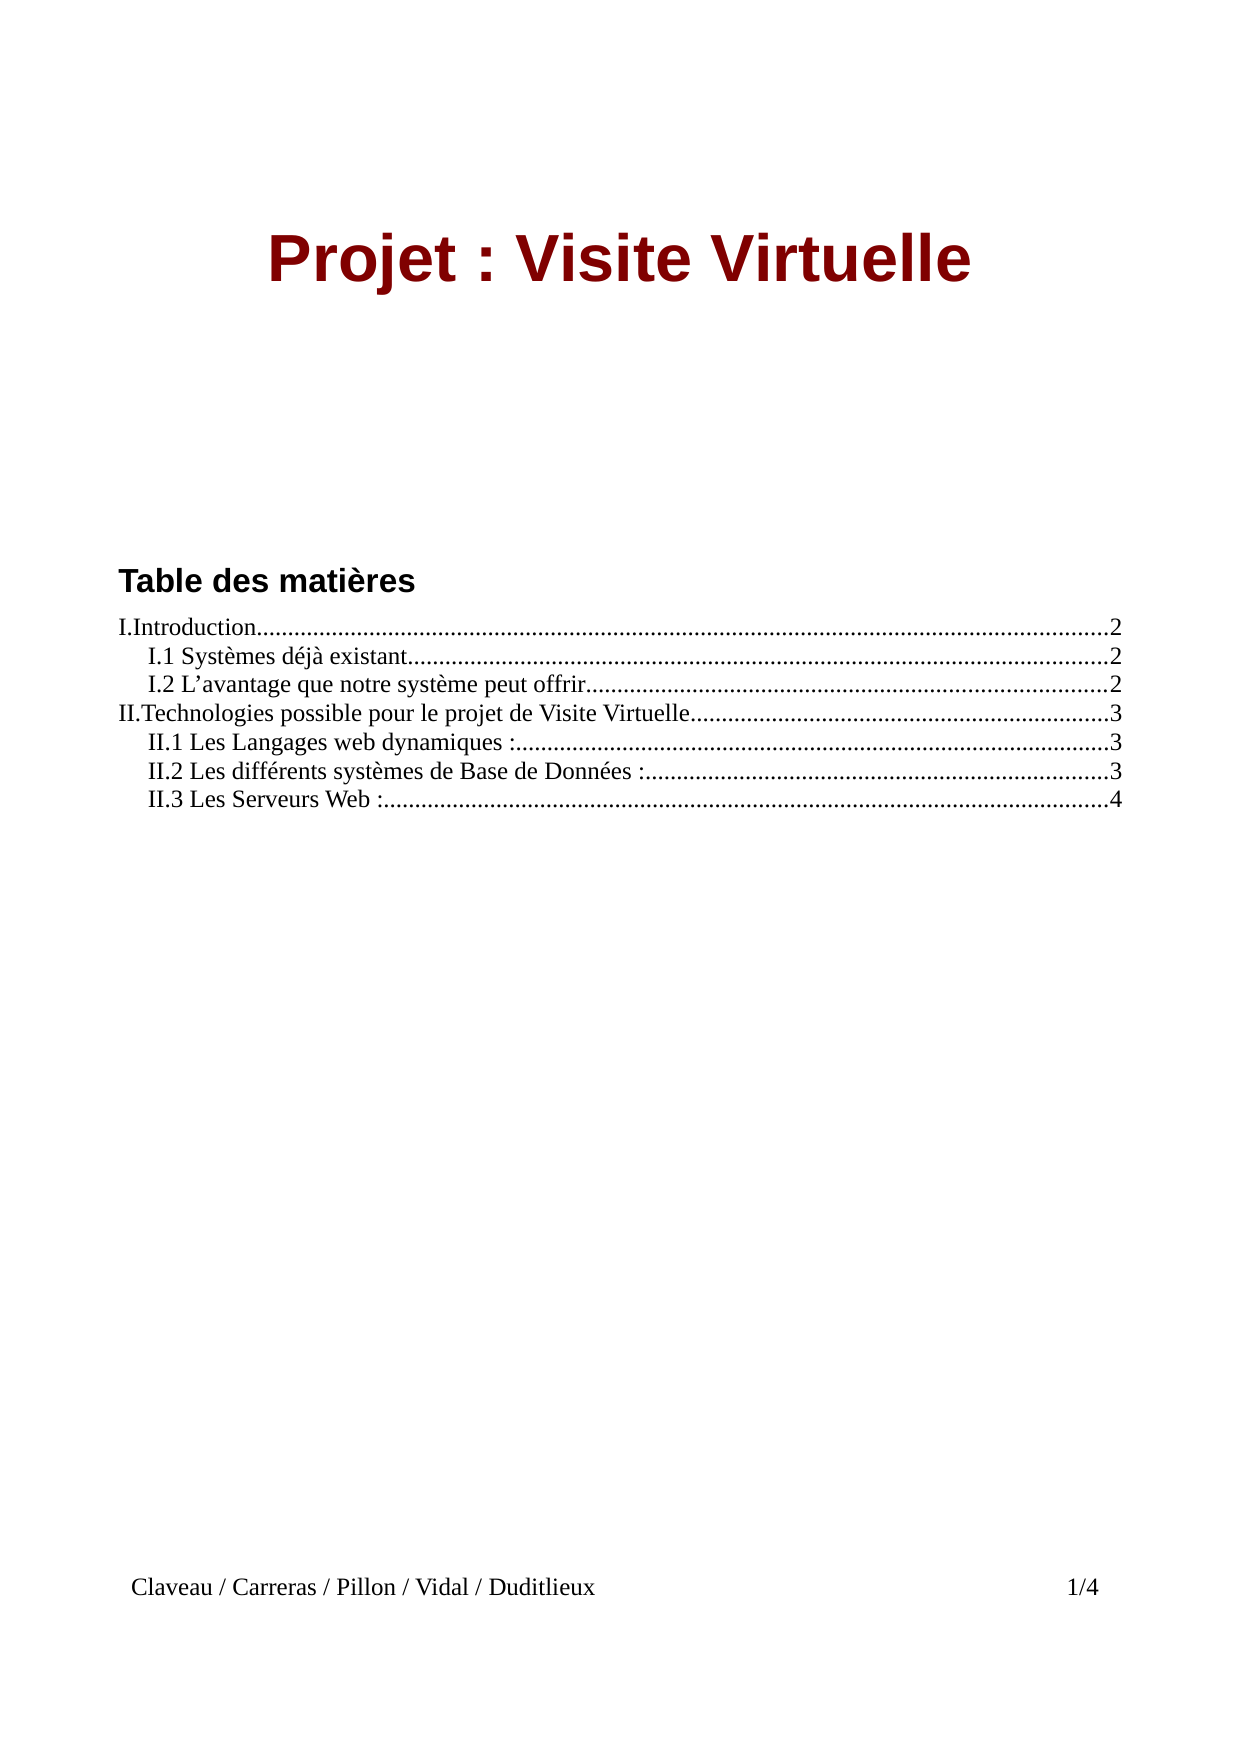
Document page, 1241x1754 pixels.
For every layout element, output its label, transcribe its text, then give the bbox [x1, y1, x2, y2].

text II.3 Les Serveurs Web : 4 [148, 784, 1122, 813]
text I.2 L’avantage que notre système peut offrir 2 [148, 669, 1122, 698]
subtitle Table des matières [118, 561, 1122, 599]
text II.1 Les Langages web dynamiques : 3 [148, 727, 1122, 756]
text I.Introduction 2 [118, 612, 1122, 641]
text II.Technologies possible pour le projet de Visite Virtuelle 3 [118, 698, 1122, 727]
text II.2 Les différents systèmes de Base de Données : 3 [148, 756, 1122, 784]
text I.1 Systèmes déjà existant 2 [148, 641, 1122, 669]
subtitle Projet : Visite Virtuelle [118, 219, 1122, 296]
